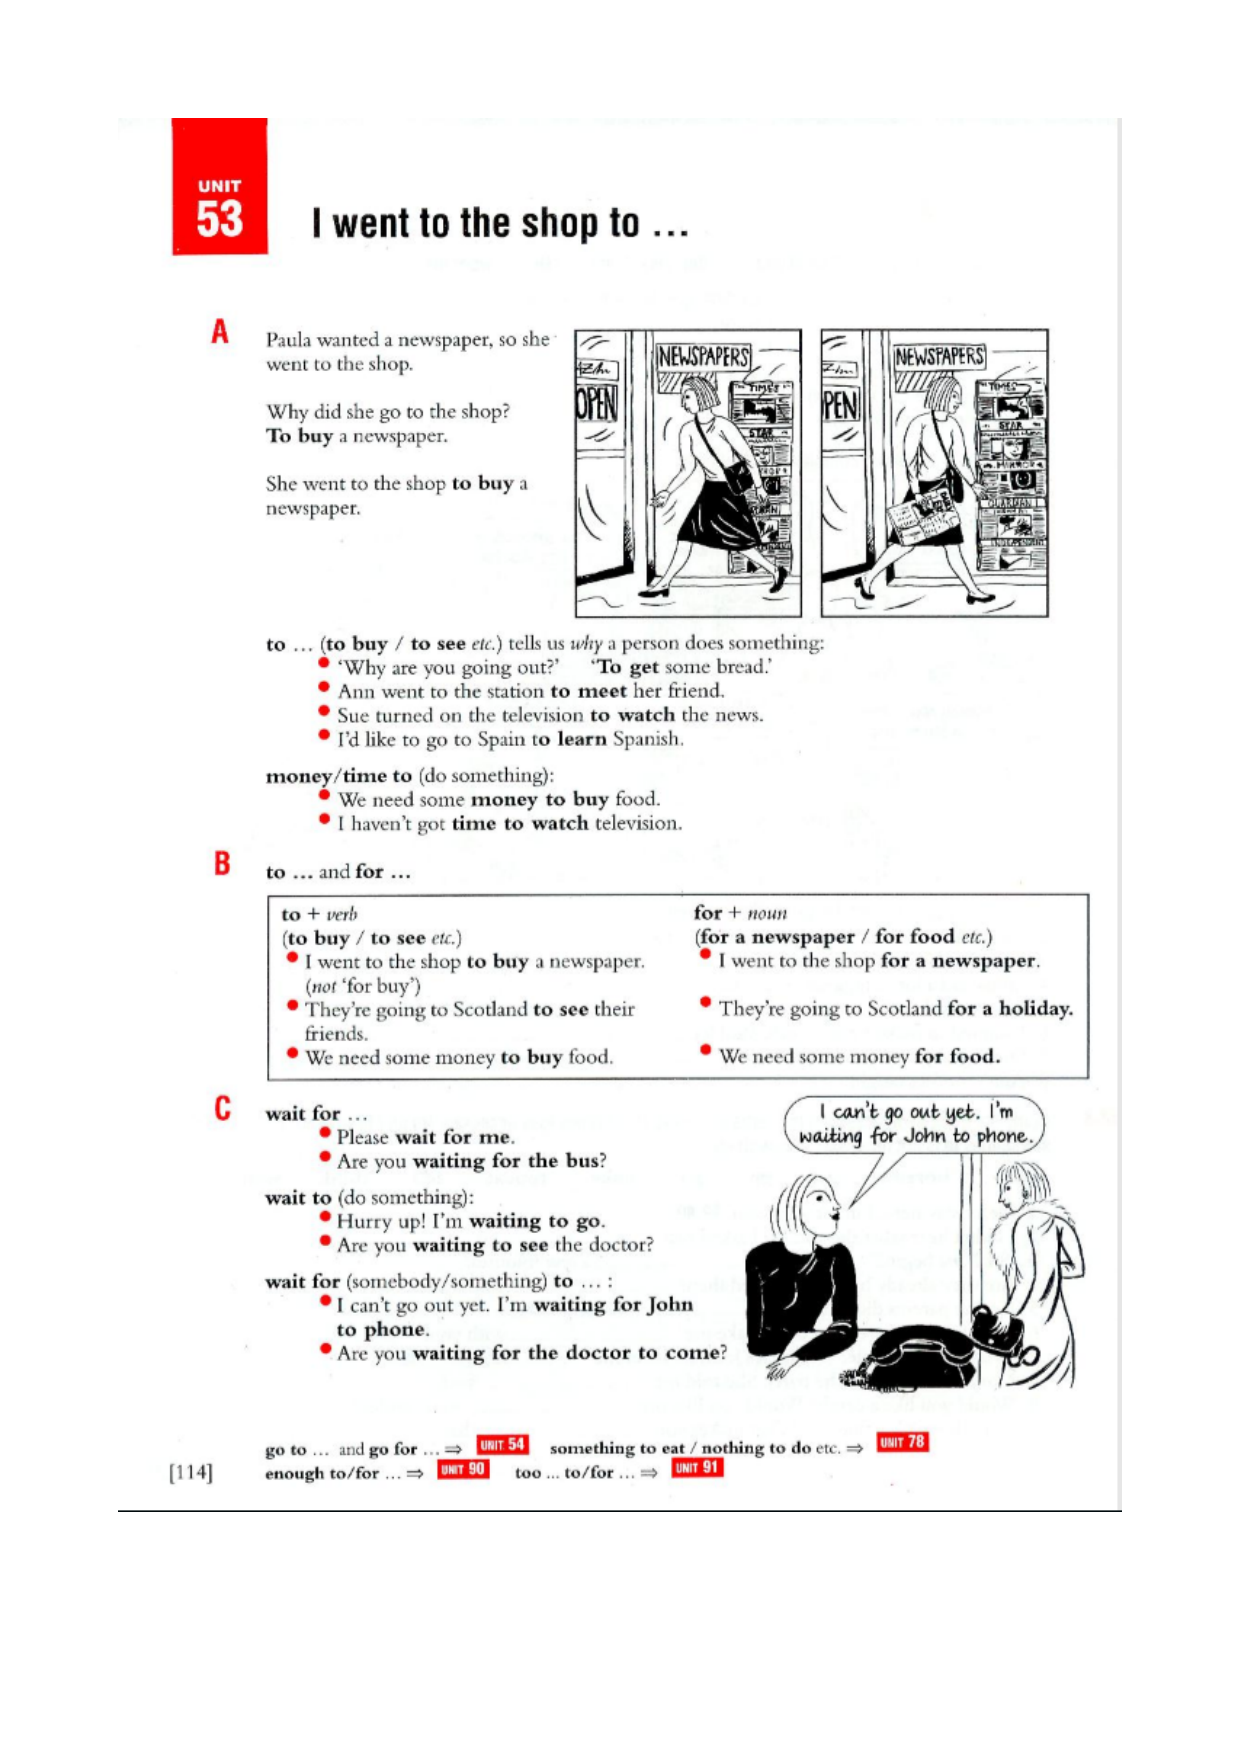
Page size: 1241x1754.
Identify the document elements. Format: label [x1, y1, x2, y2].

picture [118, 118, 1122, 1512]
